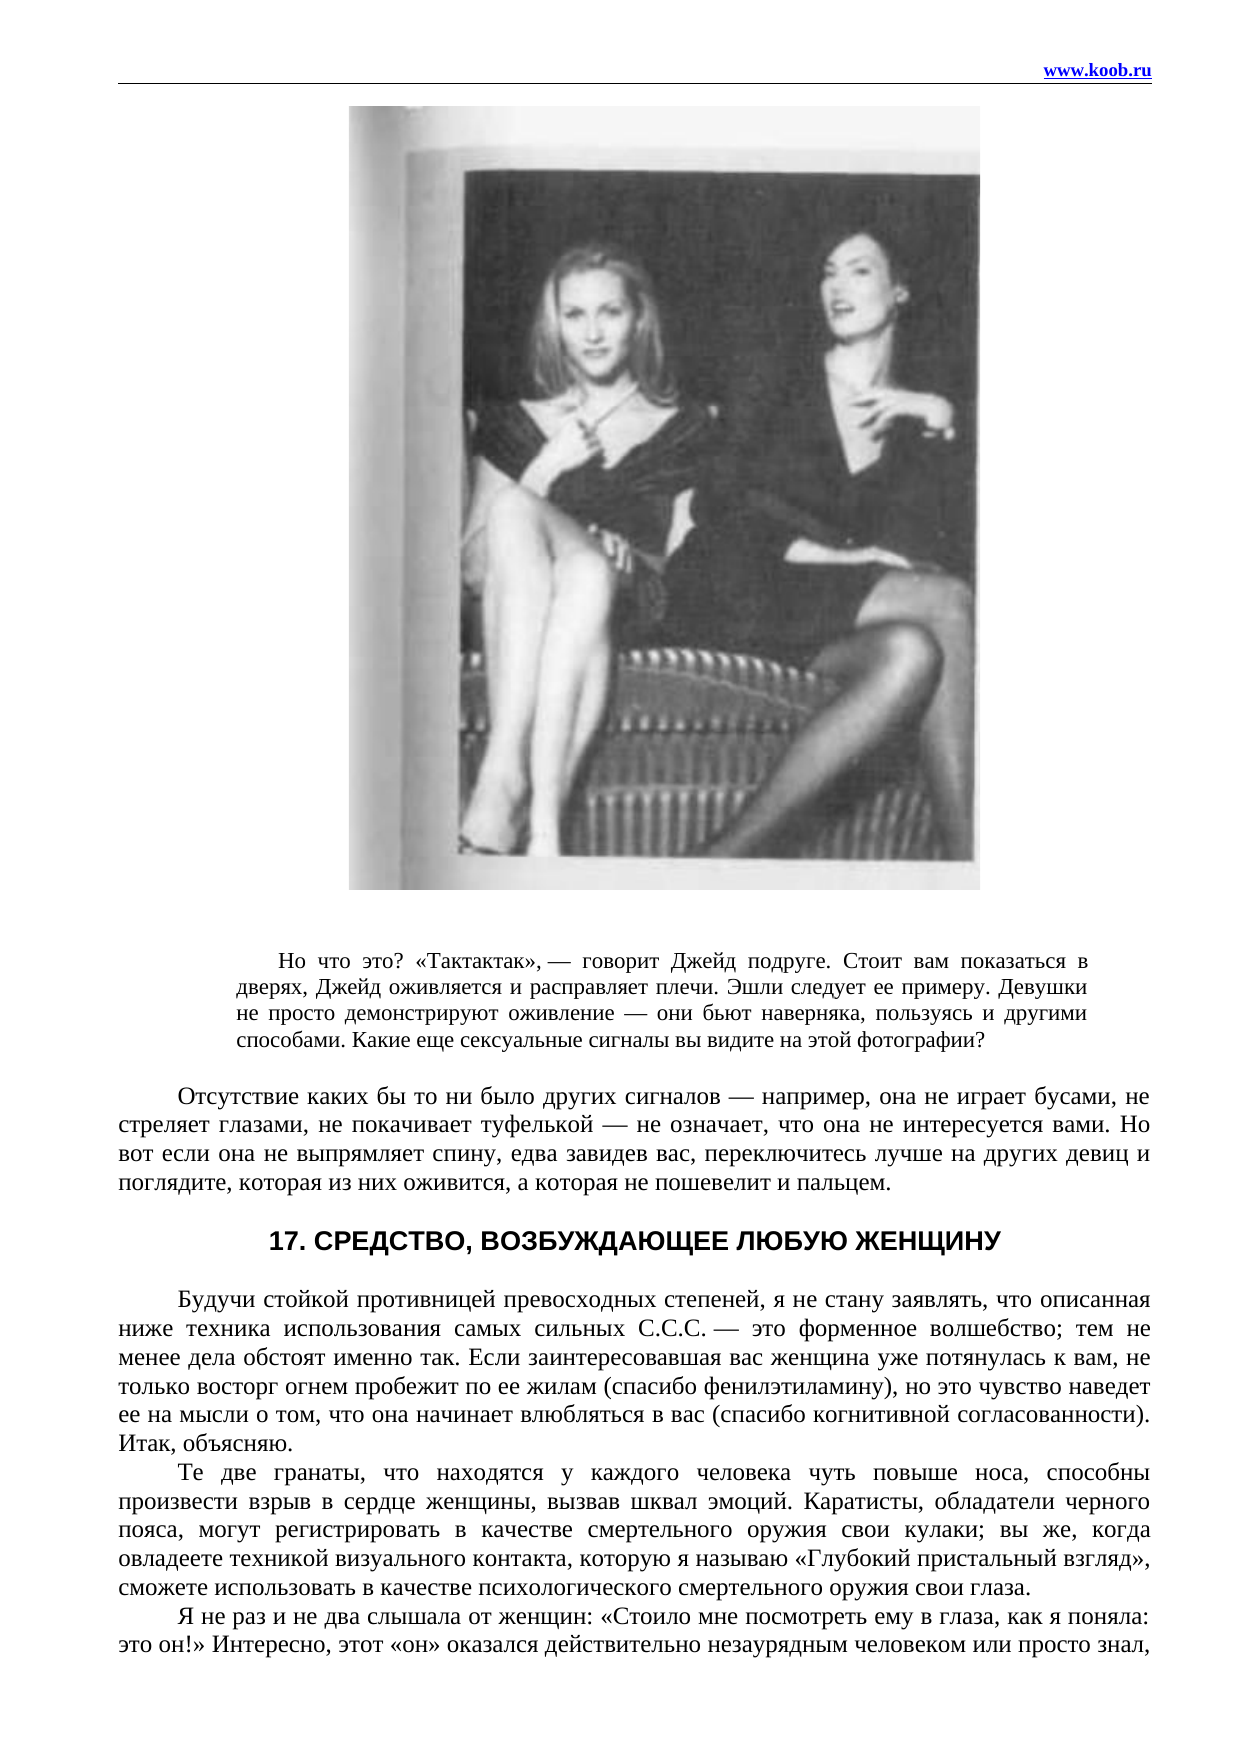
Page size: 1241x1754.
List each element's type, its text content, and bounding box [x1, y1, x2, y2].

picture [348, 106, 980, 890]
text Те две гранаты, что находятся у каждого человека чуть повыше носа, способны произвести взрыв в сердце женщины, вызвав шквал эмоций. Каратисты, обладатели черного пояса, могут регистрировать в качестве смертельного оружия свои кулаки; вы же, когда овладеете техникой визуального контакта, которую я называю «Глубокий пристальный взгляд», сможете использовать в качестве психологического смертельного оружия свои глаза. [118, 1457, 1152, 1601]
text Отсутствие каких бы то ни было других сигналов — например, она не играет бусами, не стреляет глазами, не покачивает туфелькой — не означает, что она не интересуется вами. Но вот если она не выпрямляет спину, едва завидев вас, переключитесь лучше на других девиц и поглядите, которая из них оживится, а которая не пошевелит и пальцем. [118, 1081, 1152, 1196]
text Но что это? «Тактактак», — говорит Джейд подруге. Стоит вам показаться в дверях, Джейд оживляется и расправляет плечи. Эшли следует ее примеру. Девушки не просто демонстрируют оживление — они бьют наверняка, пользуясь и другими способами. Какие еще сексуальные сигналы вы видите на этой фотографии? [236, 947, 1089, 1052]
text Я не раз и не два слышала от женщин: «Стоило мне посмотреть ему в глаза, как я поняла: это он!» Интересно, этот «он» оказался действительно незаурядным человеком или просто знал, [118, 1601, 1152, 1658]
text 17. СРЕДСТВО, ВОЗБУЖДАЮЩЕЕ ЛЮБУЮ ЖЕНЩИНУ [118, 1224, 1152, 1256]
text Будучи стойкой противницей превосходных степеней, я не стану заявлять, что описанная ниже техника использования самых сильных С.С.С. — это форменное волшебство; тем не менее дела обстоят именно так. Если заинтересовавшая вас женщина уже потянулась к вам, не только восторг огнем пробежит по ее жилам (спасибо фенилэтиламину), но это чувство наведет ее на мысли о том, что она начинает влюбляться в вас (спасибо когнитивной согласованности). Итак, объясняю. [118, 1284, 1152, 1457]
